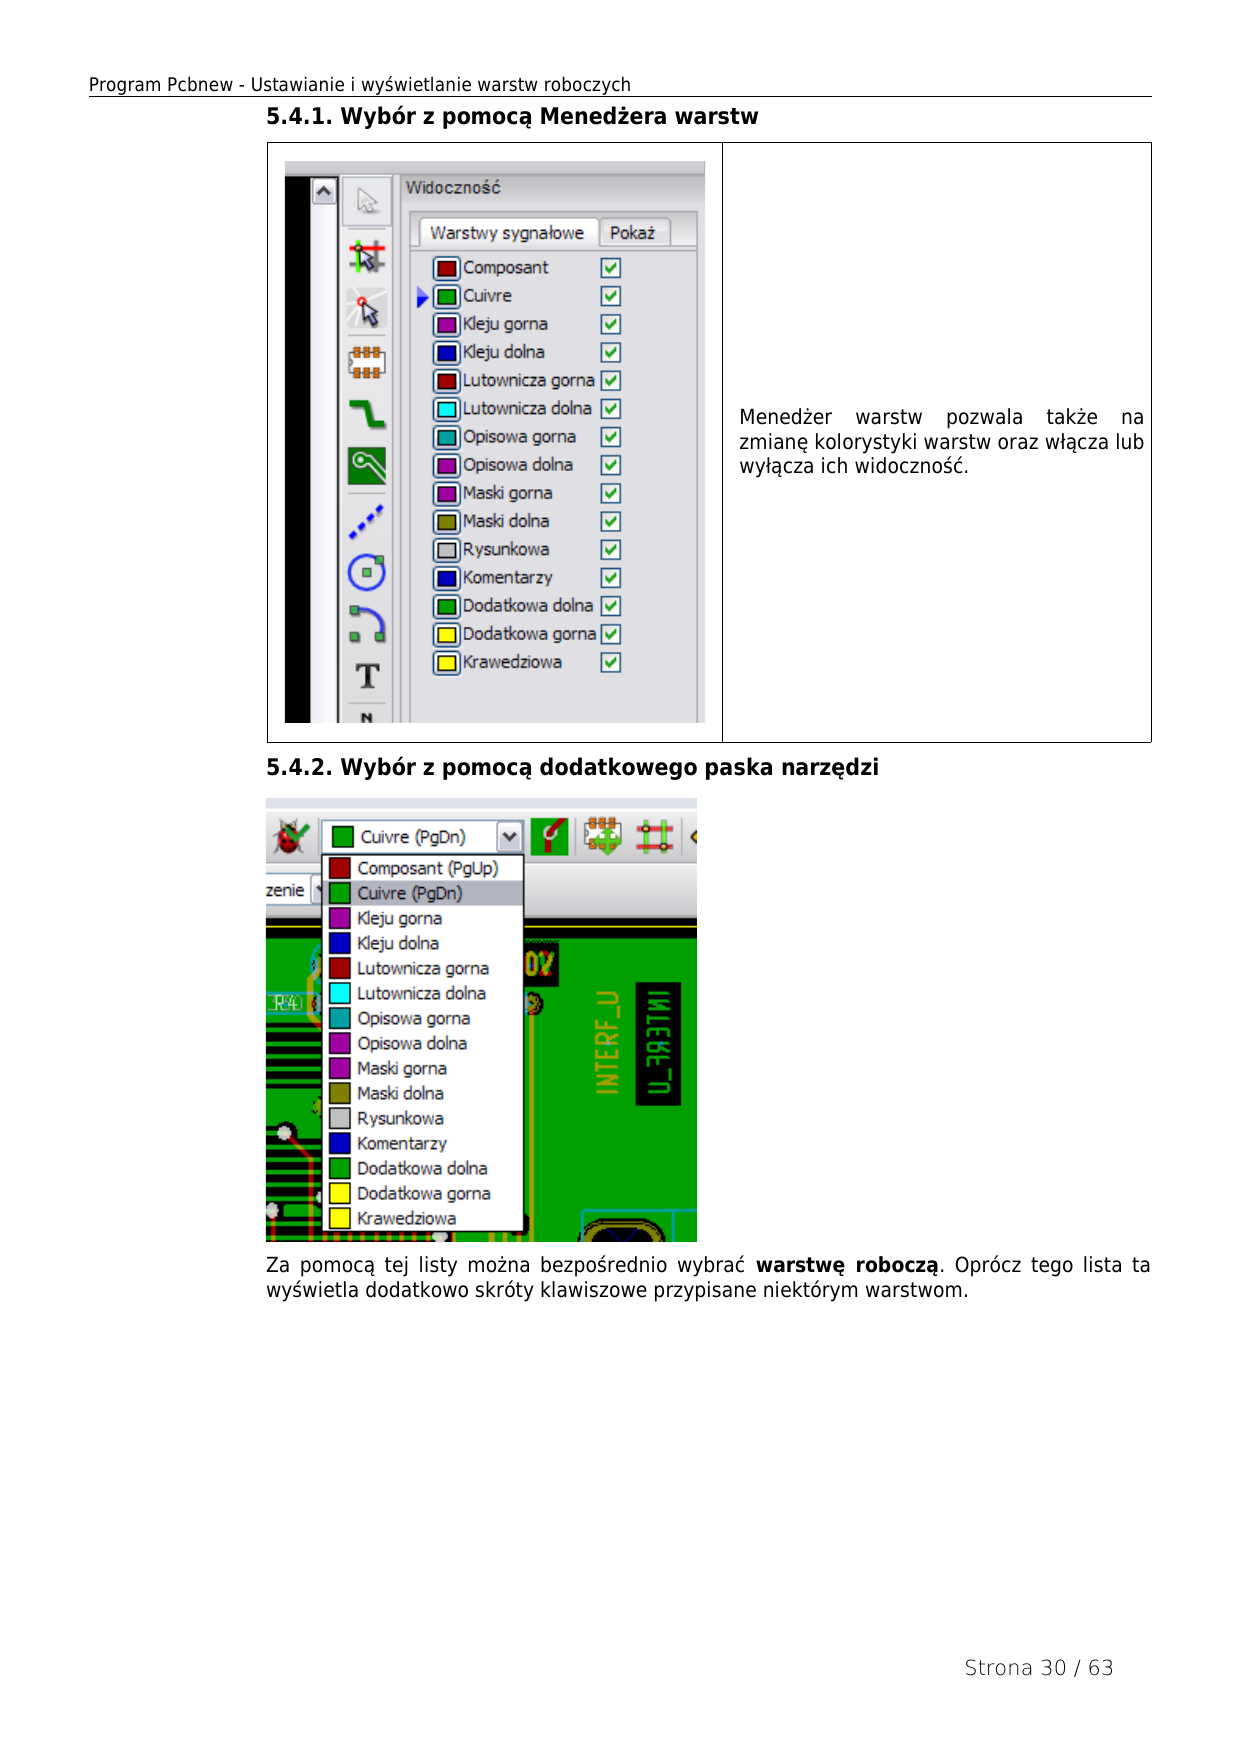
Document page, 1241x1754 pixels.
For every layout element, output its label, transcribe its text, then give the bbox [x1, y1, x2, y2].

table_header [268, 143, 722, 742]
table_header Menedżer warstw pozwala także na zmianę kolorystyki warstw oraz włącza lub wyłącza ich widoczność. [723, 143, 1151, 742]
subtitle Wybór z pomocą Menedżera warstw [266, 103, 1152, 130]
text Za pomocą tej listy można bezpośrednio wybrać warstwę roboczą. Oprócz tego lista ta wyświetla dodatkowo skróty klawiszowe przypisane niektórym warstwom. [266, 1253, 1152, 1302]
picture [265, 798, 697, 1242]
picture [284, 161, 706, 723]
subtitle Wybór z pomocą dodatkowego paska narzędzi [266, 754, 1152, 781]
